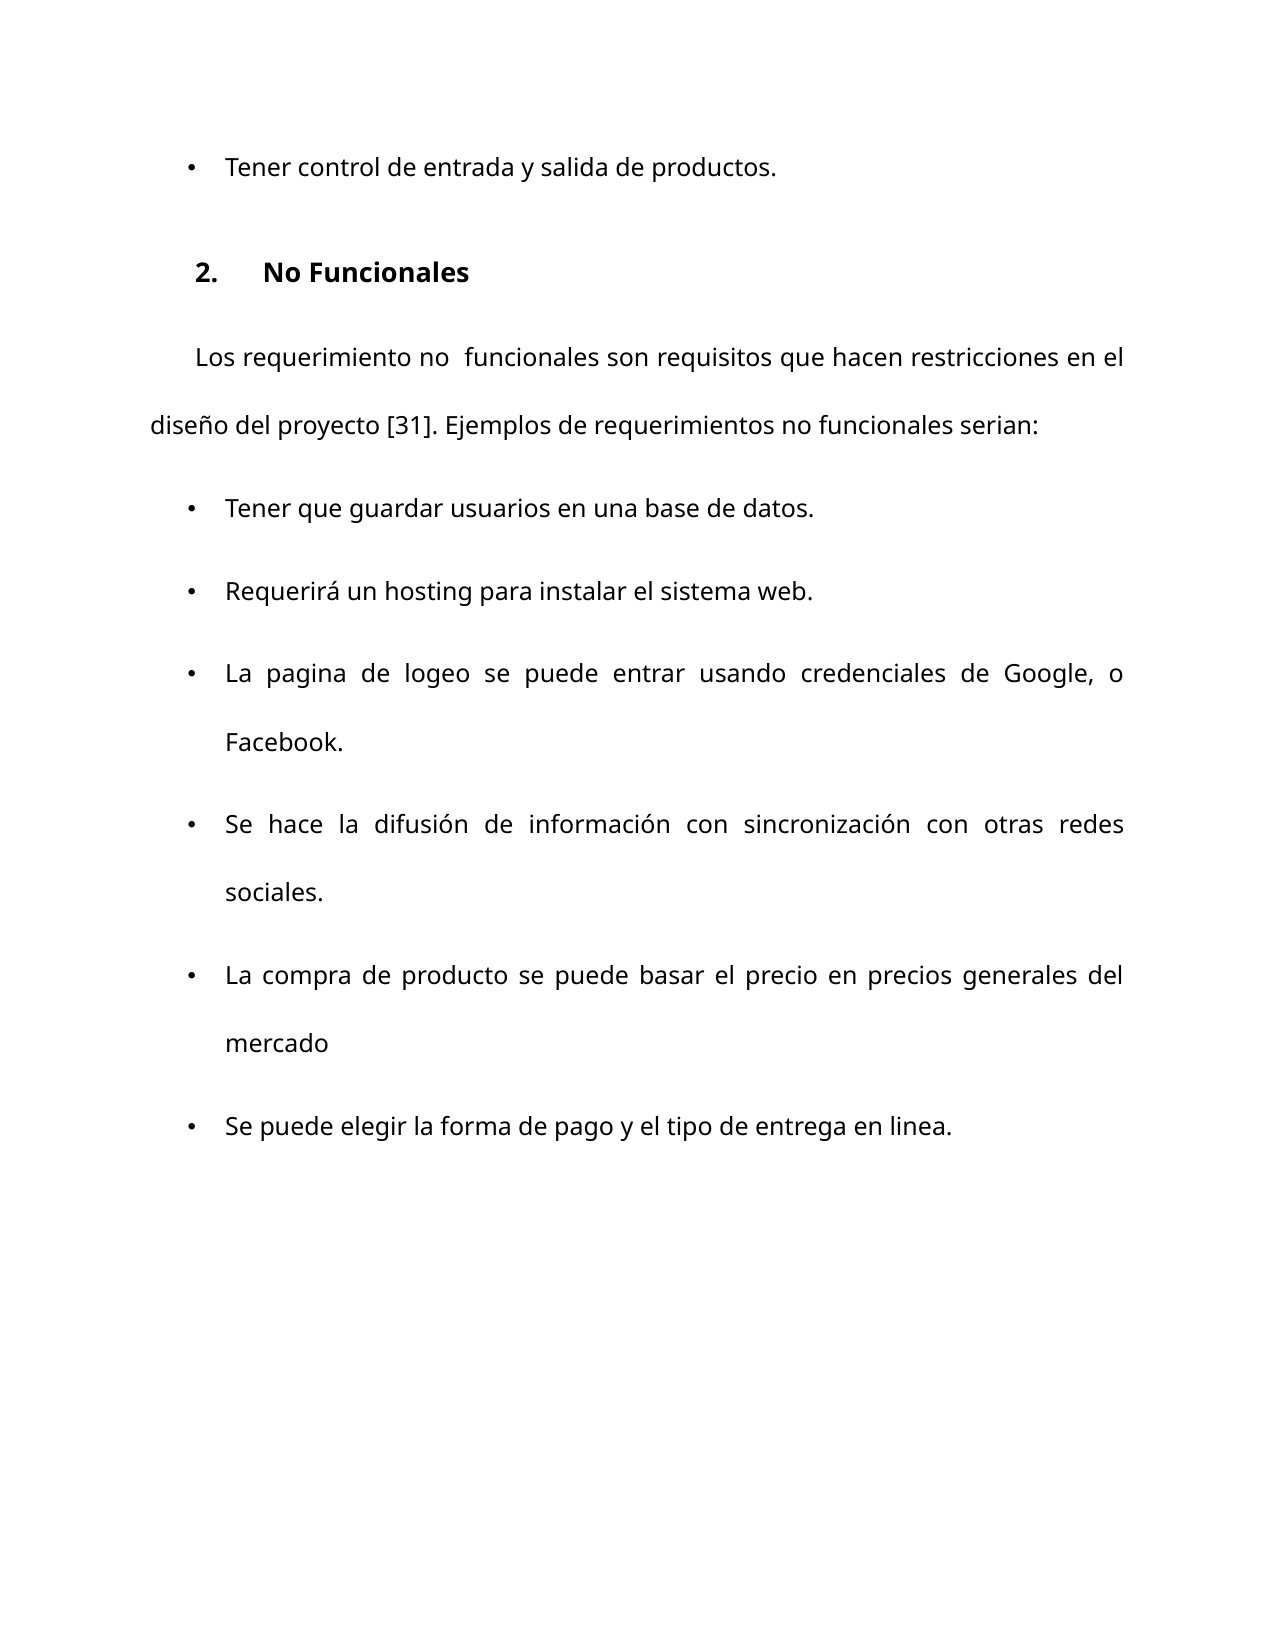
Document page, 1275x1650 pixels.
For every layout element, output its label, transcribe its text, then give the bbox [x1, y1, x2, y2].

list Tener control de entrada y salida de productos. [187, 150, 1125, 184]
text Los requerimiento no funcionales son requisitos que hacen restricciones en el diseño del proyecto [31]. Ejemplos de requerimientos no funcionales serian: [150, 340, 1125, 442]
list Requerirá un hosting para instalar el sistema web. [187, 573, 1125, 607]
subtitle No Funcionales [150, 253, 1125, 290]
list Se puede elegir la forma de pago y el tipo de entrega en linea. [187, 1108, 1125, 1143]
list La compra de producto se puede basar el precio en precios generales del mercado [187, 958, 1125, 1060]
list La pagina de logeo se puede entrar usando credenciales de Google, o Facebook. [187, 656, 1125, 758]
list Se hace la difusión de información con sincronización con otras redes sociales. [187, 807, 1125, 909]
list Tener que guardar usuarios en una base de datos. [187, 491, 1125, 525]
